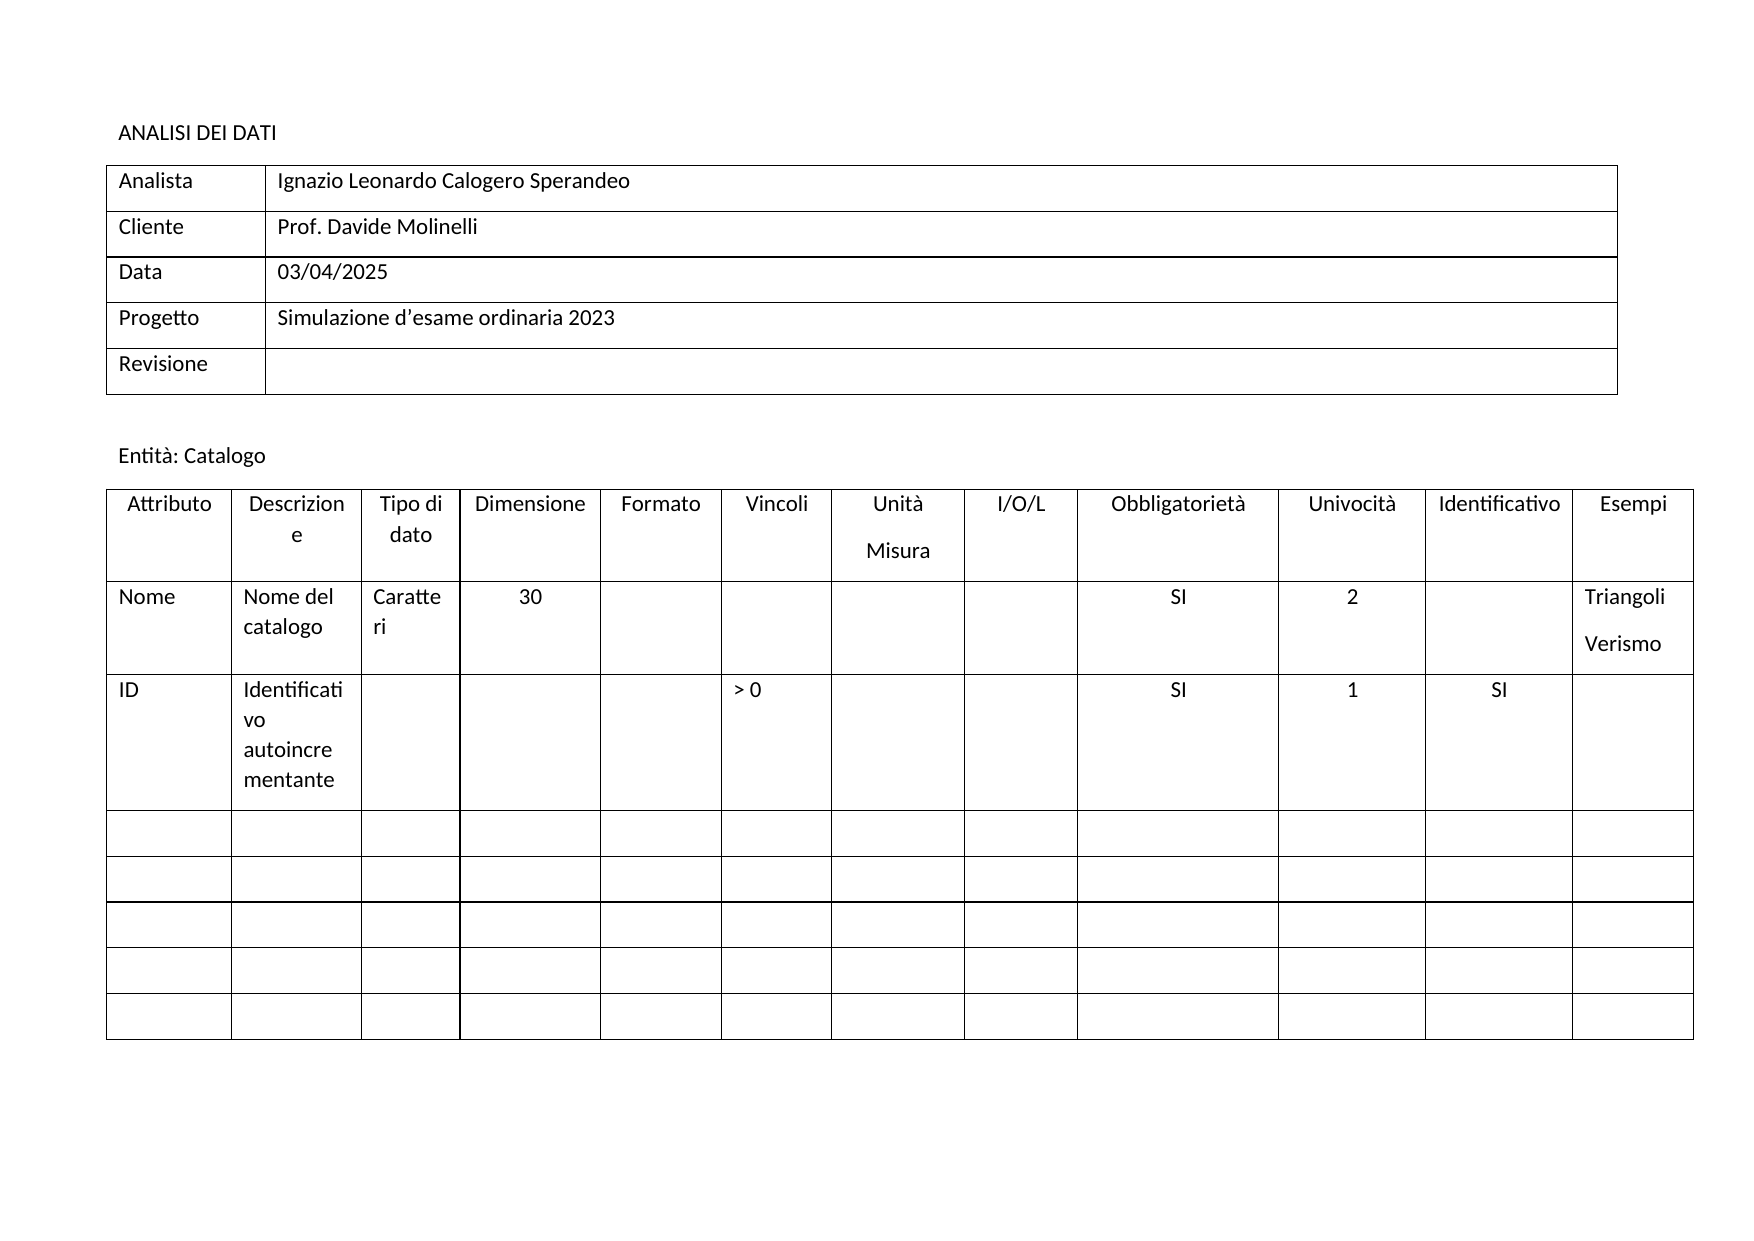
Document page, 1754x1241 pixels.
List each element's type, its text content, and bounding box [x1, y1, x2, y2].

table_cell Triangoli Verismo [1573, 582, 1693, 674]
table_cell [266, 349, 1617, 394]
table_cell [1426, 903, 1572, 947]
table_cell [1573, 948, 1693, 993]
table_header Identificativo [1426, 490, 1572, 581]
table_cell [832, 675, 964, 810]
table_cell Revisione [107, 349, 265, 394]
table_cell [722, 903, 831, 947]
table_cell [965, 948, 1077, 993]
text ANALISI DEI DATI [118, 118, 1606, 146]
table_cell Prof. Davide Molinelli [266, 212, 1617, 256]
table_cell Data [107, 258, 265, 302]
table_header Unità Misura [832, 490, 964, 581]
table_cell [362, 811, 459, 856]
table_cell [232, 994, 361, 1039]
table_header Descrizione [232, 490, 361, 581]
table_cell [965, 811, 1077, 856]
table_cell [232, 903, 361, 947]
table_cell [832, 903, 964, 947]
table_cell [722, 948, 831, 993]
table_cell [832, 857, 964, 901]
table_header Formato [601, 490, 721, 581]
table_cell [1573, 857, 1693, 901]
table_cell [601, 948, 721, 993]
table_cell [1426, 811, 1572, 856]
table_cell Caratteri [362, 582, 459, 674]
table_cell Cliente [107, 212, 265, 256]
table_cell [1279, 857, 1425, 901]
table_cell [1279, 903, 1425, 947]
table_cell [1078, 811, 1278, 856]
table_cell [1078, 903, 1278, 947]
table_cell [832, 994, 964, 1039]
table_cell [362, 903, 459, 947]
table_cell [461, 857, 600, 901]
table_header Univocità [1279, 490, 1425, 581]
table_cell 30 [461, 582, 600, 674]
table_cell [965, 857, 1077, 901]
table_cell [965, 582, 1077, 674]
table_cell [461, 994, 600, 1039]
table_cell [1426, 857, 1572, 901]
table_cell [107, 903, 231, 947]
table_cell 2 [1279, 582, 1425, 674]
table_header I/O/L [965, 490, 1077, 581]
table_cell > 0 [722, 675, 831, 810]
table_cell Nome [107, 582, 231, 674]
table_header Attributo [107, 490, 231, 581]
table_cell [722, 811, 831, 856]
table_cell [232, 857, 361, 901]
table_cell [1078, 948, 1278, 993]
table_cell [461, 811, 600, 856]
table_header Vincoli [722, 490, 831, 581]
table_cell [965, 994, 1077, 1039]
table_header Tipo di dato [362, 490, 459, 581]
table_cell SI [1078, 675, 1278, 810]
table_cell [1573, 811, 1693, 856]
table_cell [1426, 994, 1572, 1039]
table_cell [362, 675, 459, 810]
table_cell [1279, 811, 1425, 856]
table_cell [362, 857, 459, 901]
table_cell [362, 948, 459, 993]
table_cell [1426, 582, 1572, 674]
table_cell 03/04/2025 [266, 258, 1617, 302]
table_cell [232, 948, 361, 993]
table_header Dimensione [461, 490, 600, 581]
table_cell Progetto [107, 303, 265, 348]
text Entità: Catalogo [118, 442, 1606, 469]
table_cell [107, 994, 231, 1039]
table_cell [722, 857, 831, 901]
table_cell [461, 948, 600, 993]
table_cell [601, 811, 721, 856]
table_cell [232, 811, 361, 856]
table_cell Identificativo autoincrementante [232, 675, 361, 810]
table_cell [965, 903, 1077, 947]
table_cell [1426, 948, 1572, 993]
table_cell [601, 994, 721, 1039]
table_cell [461, 675, 600, 810]
table_cell [107, 857, 231, 901]
table_cell [832, 811, 964, 856]
table_cell [601, 675, 721, 810]
table_cell [1573, 994, 1693, 1039]
table_cell Nome del catalogo [232, 582, 361, 674]
table_cell [832, 582, 964, 674]
table_cell SI [1426, 675, 1572, 810]
table_cell [722, 582, 831, 674]
table_cell [1573, 903, 1693, 947]
table_cell [107, 948, 231, 993]
table_cell [601, 903, 721, 947]
table_header Ignazio Leonardo Calogero Sperandeo [266, 166, 1617, 211]
table_cell [601, 857, 721, 901]
table_cell ID [107, 675, 231, 810]
table_cell 1 [1279, 675, 1425, 810]
table_cell [461, 903, 600, 947]
table_cell [1078, 994, 1278, 1039]
table_header Analista [107, 166, 265, 211]
table_cell SI [1078, 582, 1278, 674]
table_cell [965, 675, 1077, 810]
table_header Esempi [1573, 490, 1693, 581]
table_cell Simulazione d’esame ordinaria 2023 [266, 303, 1617, 348]
table_cell [1279, 948, 1425, 993]
table_cell [362, 994, 459, 1039]
table_cell [1279, 994, 1425, 1039]
table_cell [1078, 857, 1278, 901]
table_header Obbligatorietà [1078, 490, 1278, 581]
table_cell [722, 994, 831, 1039]
table_cell [832, 948, 964, 993]
table_cell [1573, 675, 1693, 810]
table_cell [601, 582, 721, 674]
table_cell [107, 811, 231, 856]
